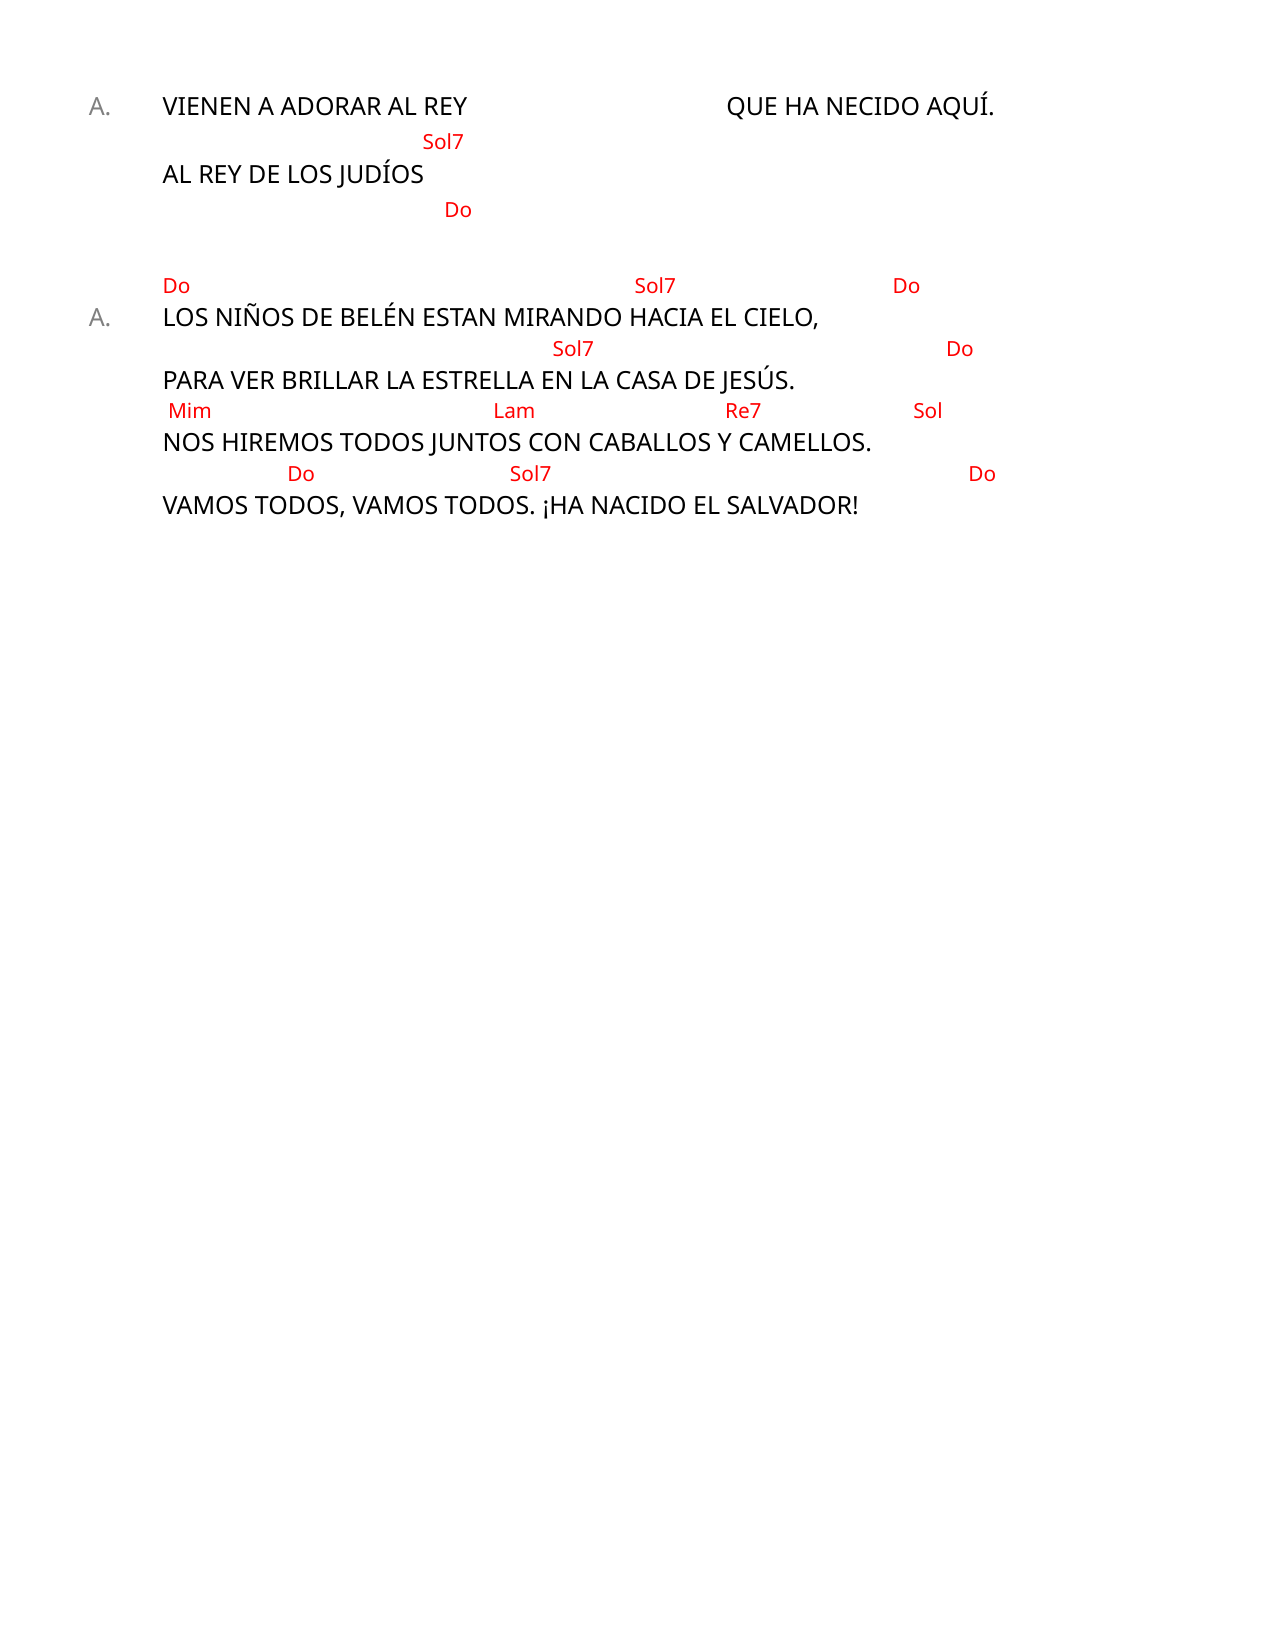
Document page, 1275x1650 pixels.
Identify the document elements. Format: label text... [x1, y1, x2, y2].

text PARA VER BRILLAR LA ESTRELLA EN LA CASA DE JESÚS. [88, 363, 1186, 397]
text Do Sol7 Do [88, 459, 1186, 488]
text Sol7 Do [88, 334, 1186, 363]
text Do Sol7 Do [88, 272, 1186, 300]
text QUE HA NECIDO AQUÍ. [652, 88, 1186, 123]
text Mim Lam Re7 Sol [88, 397, 1186, 425]
text Do [88, 191, 623, 225]
text AL REY DE LOS JUDÍOS [88, 157, 623, 191]
text NOS HIREMOS TODOS JUNTOS CON CABALLOS Y CAMELLOS. [88, 425, 1186, 459]
text A. LOS NIÑOS DE BELÉN ESTAN MIRANDO HACIA EL CIELO, [88, 300, 1186, 334]
text Sol7 [88, 123, 623, 157]
text A. VIENEN A ADORAR AL REY [88, 88, 623, 123]
text VAMOS TODOS, VAMOS TODOS. ¡HA NACIDO EL SALVADOR! [88, 488, 1186, 522]
